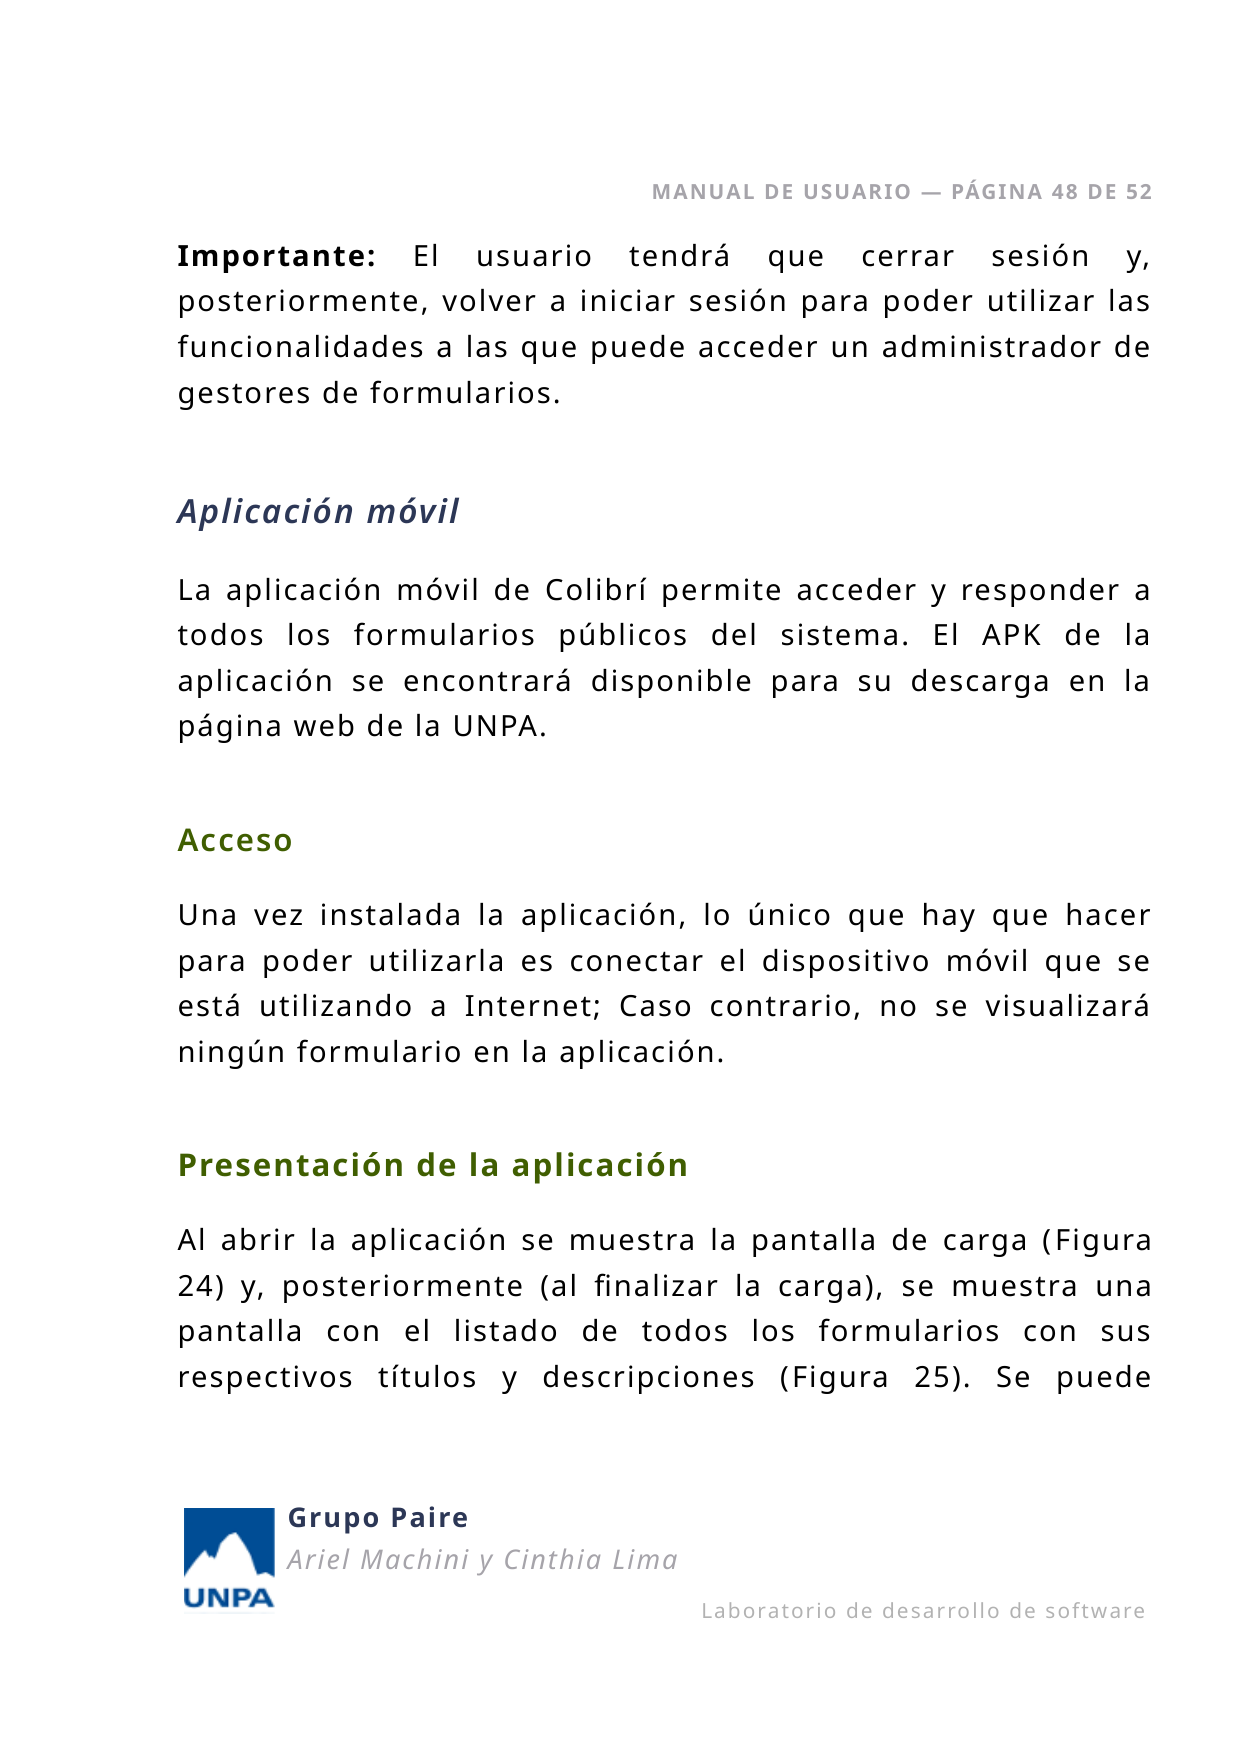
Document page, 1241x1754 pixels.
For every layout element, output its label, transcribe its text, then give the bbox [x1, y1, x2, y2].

text Al abrir la aplicación se muestra la pantalla de carga (Figura 24) y, posteriormente (al finalizar la carga), se muestra una pantalla con el listado de todos los formularios con sus respectivos títulos y descripciones (Figura 25). Se puede [177, 1219, 1152, 1396]
subtitle Presentación de la aplicación [177, 1143, 1152, 1186]
subtitle Acceso [177, 818, 1152, 860]
text Una vez instalada la aplicación, lo único que hay que hacer para poder utilizarla es conectar el dispositivo móvil que se está utilizando a Internet; Caso contrario, no se visualizará ningún formulario en la aplicación. [177, 894, 1152, 1071]
text La aplicación móvil de Colibrí permite acceder y responder a todos los formularios públicos del sistema. El APK de la aplicación se encontrará disponible para su descarga en la página web de la UNPA. [177, 569, 1152, 745]
picture [184, 1508, 275, 1614]
text Importante: El usuario tendrá que cerrar sesión y, posteriormente, volver a iniciar sesión para poder utilizar las funcionalidades a las que puede acceder un administrador de gestores de formularios. [177, 235, 1152, 412]
subtitle Aplicación móvil [177, 488, 1152, 534]
